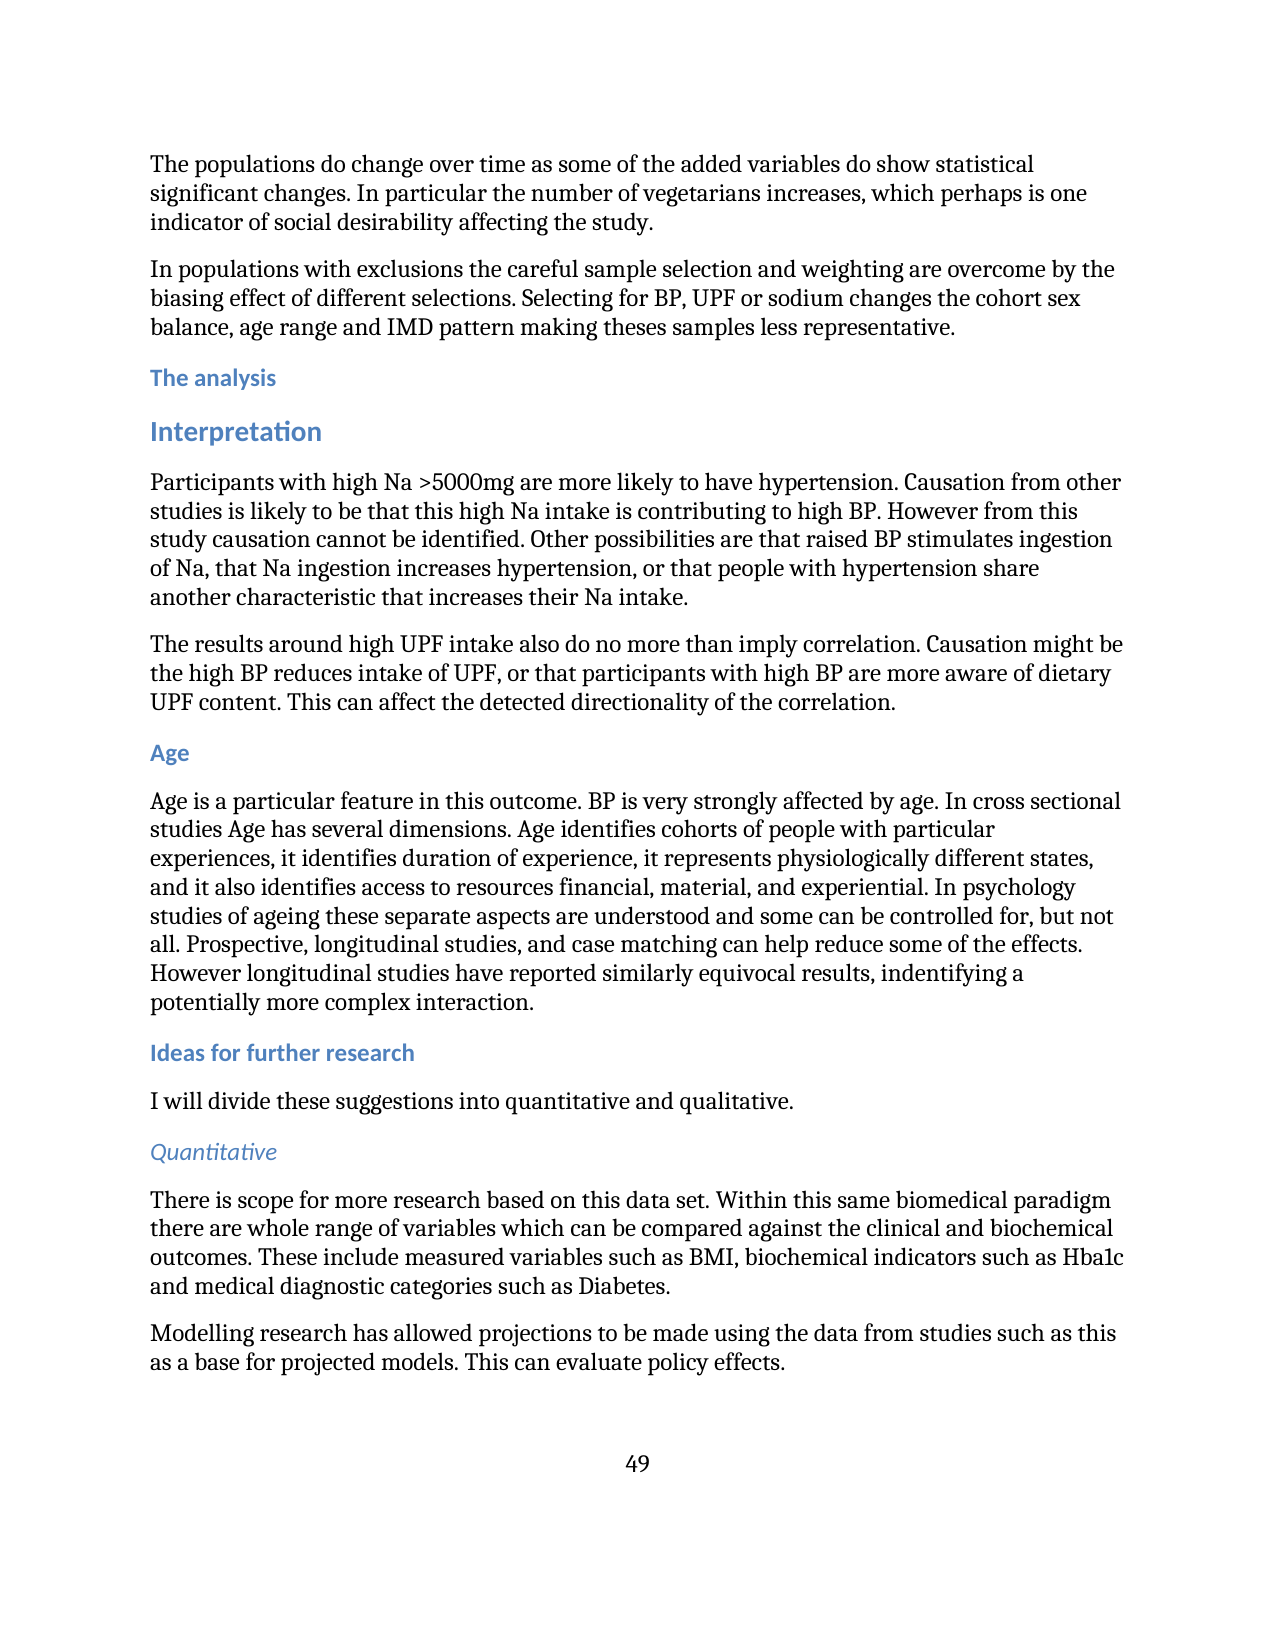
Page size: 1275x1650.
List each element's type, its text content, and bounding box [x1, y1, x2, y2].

text I will divide these suggestions into quantitative and qualitative. [150, 1087, 1125, 1116]
subtitle Age [150, 737, 1125, 768]
text The results around high UPF intake also do no more than imply correlation. Causation might be the high BP reduces intake of UPF, or that participants with high BP are more aware of dietary UPF content. This can affect the detected directionality of the correlation. [150, 630, 1125, 717]
text Modelling research has allowed projections to be made using the data from studies such as this as a base for projected models. This can evaluate policy effects. [150, 1319, 1125, 1377]
text In populations with exclusions the careful sample selection and weighting are overcome by the biasing effect of different selections. Selecting for BP, UPF or sodium changes the cohort sex balance, age range and IMD pattern making theses samples less representative. [150, 255, 1125, 341]
text The populations do change over time as some of the added variables do show statistical significant changes. In particular the number of vegetarians increases, which perhaps is one indicator of social desirability affecting the study. [150, 150, 1125, 236]
text Participants with high Na >5000mg are more likely to have hypertension. Causation from other studies is likely to be that this high Na intake is contributing to high BP. However from this study causation cannot be identified. Other possibilities are that raised BP stimulates ingestion of Na, that Na ingestion increases hypertension, or that people with hypertension share another characteristic that increases their Na intake. [150, 468, 1125, 612]
text Age is a particular feature in this outcome. BP is very strongly affected by age. In cross sectional studies Age has several dimensions. Age identifies cohorts of people with particular experiences, it identifies duration of experience, it represents physiologically different states, and it also identifies access to resources financial, material, and experiential. In psychology studies of ageing these separate aspects are understood and some can be controlled for, but not all. Prospective, longitudinal studies, and case matching can help reduce some of the effects. However longitudinal studies have reported similarly equivocal results, indentifying a potentially more complex interaction. [150, 787, 1125, 1017]
subtitle Ideas for further research [150, 1037, 1125, 1068]
subtitle Interpretation [150, 413, 1125, 449]
subtitle The analysis [150, 362, 1125, 393]
subtitle Quantitative [150, 1136, 1125, 1167]
text There is scope for more research based on this data set. Within this same biomedical paradigm there are whole range of variables which can be compared against the clinical and biochemical outcomes. These include measured variables such as BMI, biochemical indicators such as Hba1c and medical diagnostic categories such as Diabetes. [150, 1186, 1125, 1301]
